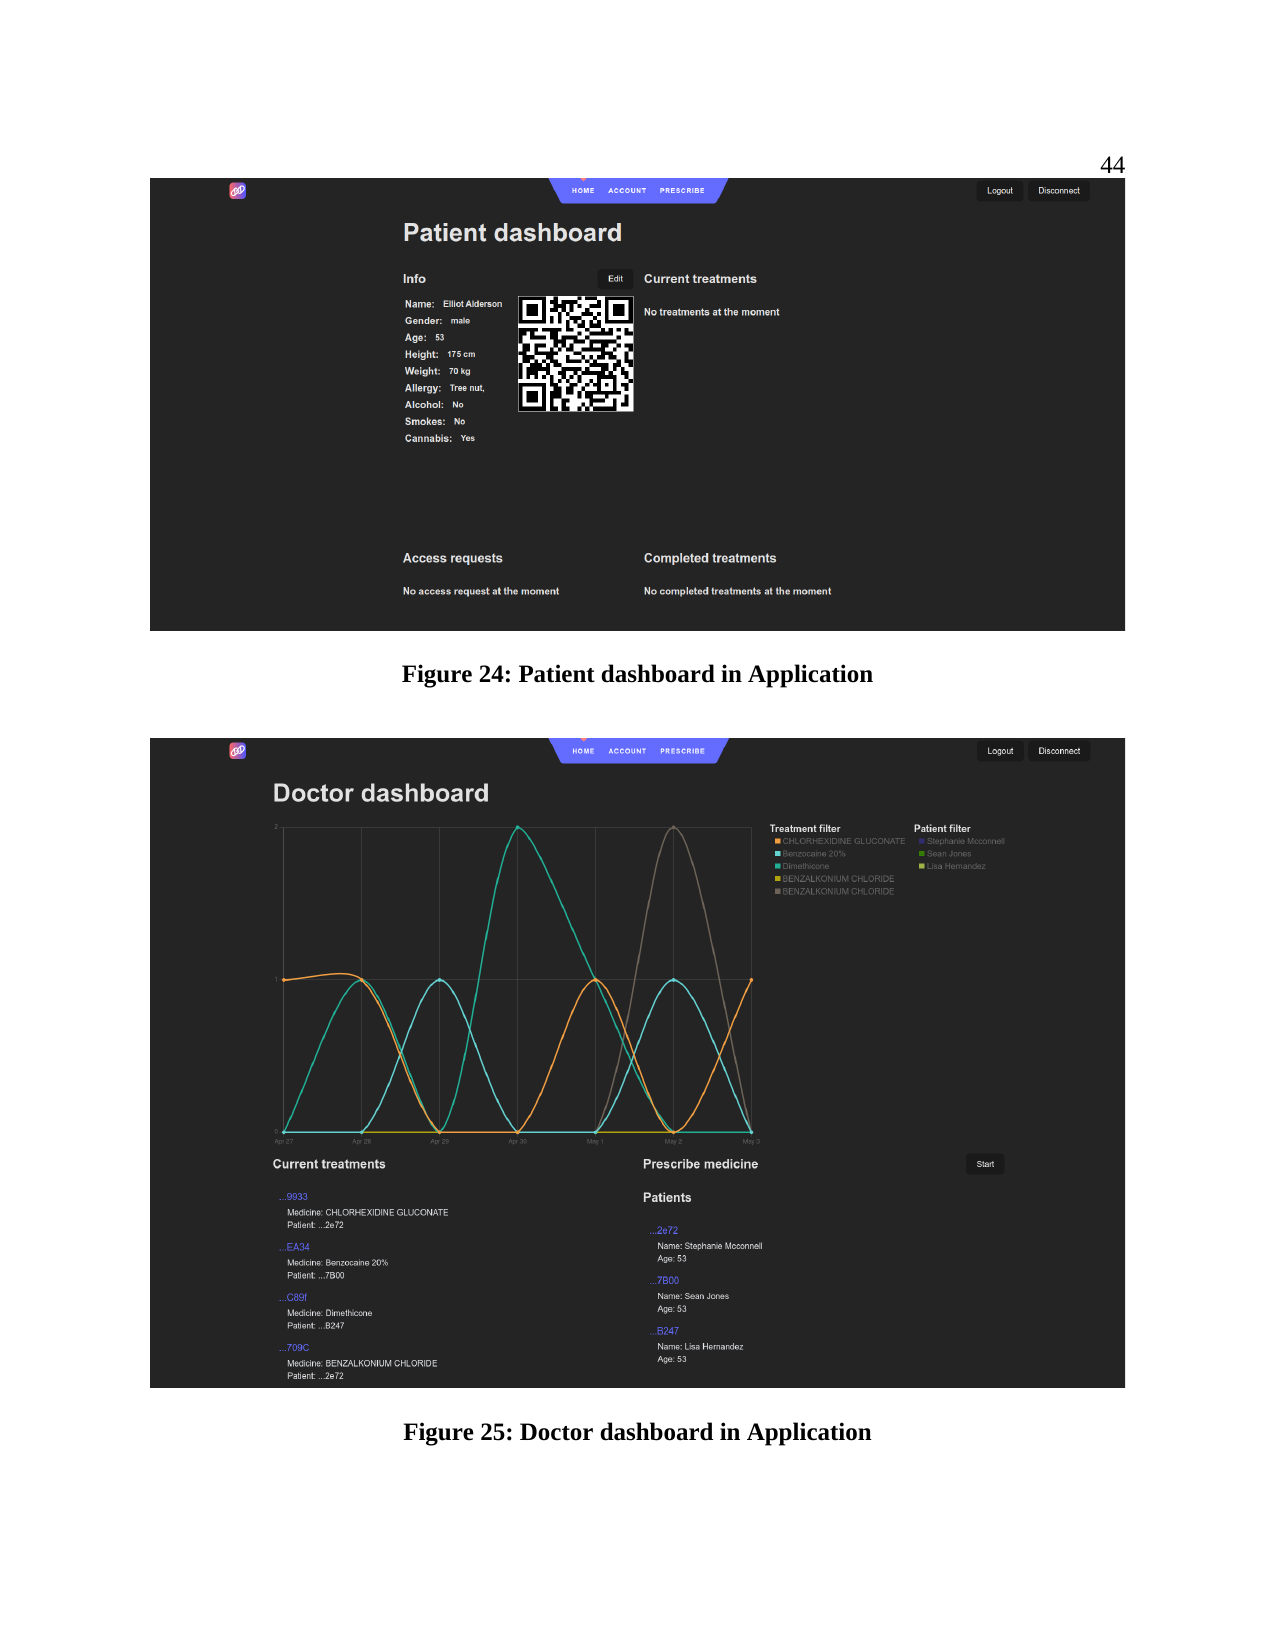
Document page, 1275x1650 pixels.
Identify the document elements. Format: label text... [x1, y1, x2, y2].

picture [150, 178, 1125, 631]
title Figure 24: Patient dashboard in Application [150, 631, 1125, 688]
title Figure 25: Doctor dashboard in Application [150, 1388, 1125, 1445]
picture [150, 738, 1125, 1388]
